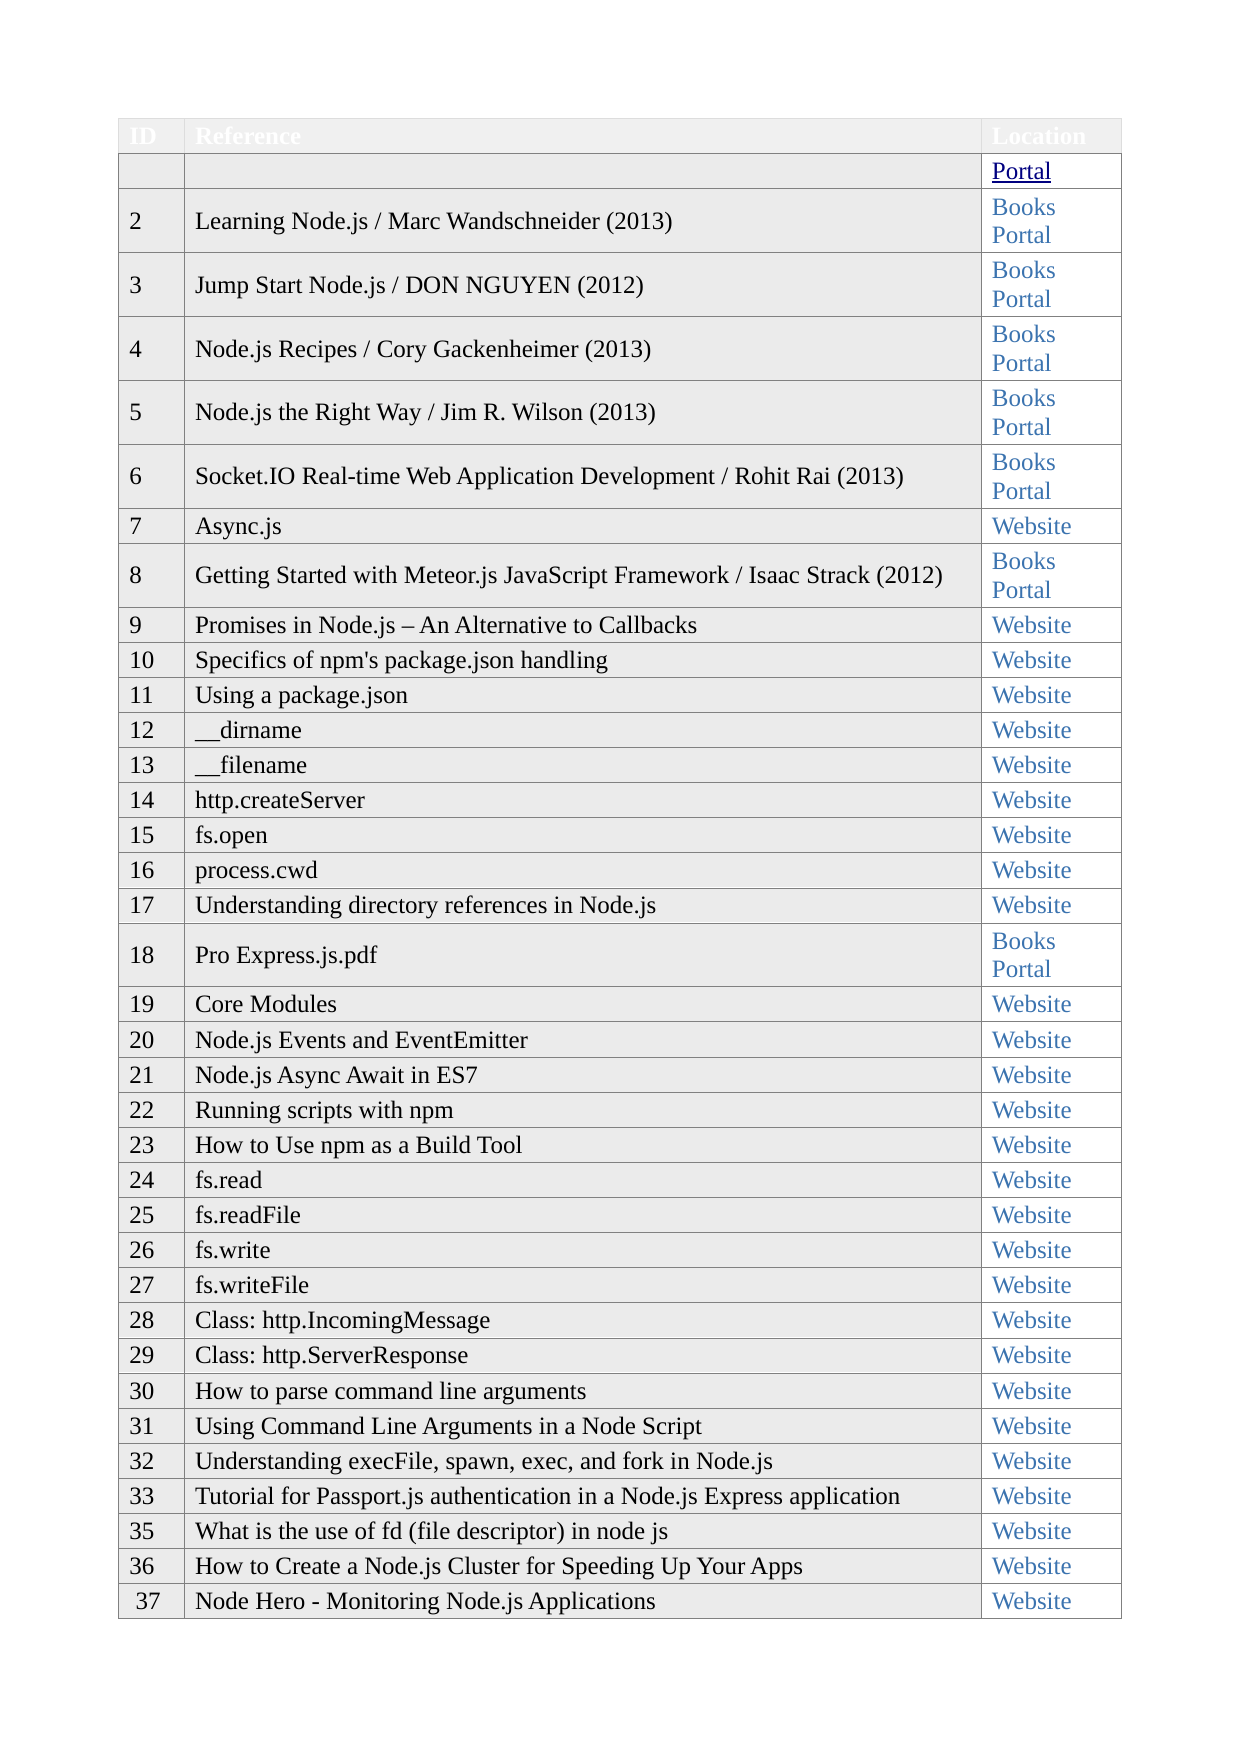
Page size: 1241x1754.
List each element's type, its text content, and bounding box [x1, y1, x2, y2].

table_cell Node.js the Right Way / Jim R. Wilson (2013) [185, 381, 981, 444]
table_cell 29 [119, 1339, 184, 1372]
table_cell Understanding execFile, spawn, exec, and fork in Node.js [185, 1444, 981, 1478]
table_cell Website [982, 608, 1121, 642]
table_cell 37 [119, 1584, 184, 1618]
table_cell Website [982, 643, 1121, 677]
table_cell fs.readFile [185, 1198, 981, 1232]
table_cell 32 [119, 1444, 184, 1478]
table_cell 10 [119, 643, 184, 677]
table_cell 19 [119, 987, 184, 1021]
table_cell http.createServer [185, 783, 981, 817]
table_cell Website [982, 1374, 1121, 1408]
table_cell Website [982, 1584, 1121, 1618]
table_header Reference [185, 119, 981, 153]
table_cell Books Portal [982, 189, 1121, 252]
table_cell 35 [119, 1514, 184, 1548]
table_cell Website [982, 1198, 1121, 1232]
table_cell Books Portal [982, 924, 1121, 986]
table_cell 8 [119, 544, 184, 607]
table_cell 6 [119, 445, 184, 508]
table_cell Website [982, 1409, 1121, 1443]
table_cell __filename [185, 748, 981, 782]
table_cell Async.js [185, 509, 981, 543]
table_cell Class: http.IncomingMessage [185, 1303, 981, 1337]
table_cell 3 [119, 253, 184, 316]
table_cell Website [982, 678, 1121, 712]
table_cell 28 [119, 1303, 184, 1337]
table_cell How to Use npm as a Build Tool [185, 1128, 981, 1162]
table_cell 11 [119, 678, 184, 712]
table_cell Node.js Async Await in ES7 [185, 1058, 981, 1092]
table_cell 4 [119, 317, 184, 380]
table_cell 14 [119, 783, 184, 817]
table_cell Books Portal [982, 317, 1121, 380]
table_cell Website [982, 1479, 1121, 1513]
table_cell Specifics of npm's package.json handling [185, 643, 981, 677]
table_cell Class: http.ServerResponse [185, 1339, 981, 1372]
table_cell Website [982, 853, 1121, 887]
table_cell Node.js Events and EventEmitter [185, 1022, 981, 1057]
table_cell Books Portal [982, 544, 1121, 607]
table_cell How to Create a Node.js Cluster for Speeding Up Your Apps [185, 1549, 981, 1583]
table_cell [119, 154, 184, 188]
table_cell fs.read [185, 1163, 981, 1197]
table_cell Socket.IO Real-time Web Application Development / Rohit Rai (2013) [185, 445, 981, 508]
table_cell Website [982, 1268, 1121, 1302]
table_cell Website [982, 1128, 1121, 1162]
table_cell Portal [982, 154, 1121, 188]
table_cell fs.write [185, 1233, 981, 1267]
table_cell Website [982, 748, 1121, 782]
table_cell Understanding directory references in Node.js [185, 889, 981, 922]
table_cell Website [982, 1233, 1121, 1267]
table_cell Node Hero - Monitoring Node.js Applications [185, 1584, 981, 1618]
table_cell Website [982, 987, 1121, 1021]
table_cell Website [982, 1022, 1121, 1057]
table_cell fs.open [185, 818, 981, 852]
table_cell 15 [119, 818, 184, 852]
table_cell Tutorial for Passport.js authentication in a Node.js Express application [185, 1479, 981, 1513]
table_cell Node.js Recipes / Cory Gackenheimer (2013) [185, 317, 981, 380]
table_cell Website [982, 1163, 1121, 1197]
table_cell Core Modules [185, 987, 981, 1021]
table_cell 9 [119, 608, 184, 642]
table_cell 20 [119, 1022, 184, 1057]
table_cell 2 [119, 189, 184, 252]
table_cell 25 [119, 1198, 184, 1232]
table_cell Website [982, 1093, 1121, 1127]
table_cell Website [982, 1444, 1121, 1478]
table_cell process.cwd [185, 853, 981, 887]
table_cell Website [982, 509, 1121, 543]
table_cell Promises in Node.js – An Alternative to Callbacks [185, 608, 981, 642]
table_cell Books Portal [982, 381, 1121, 444]
table_cell Using Command Line Arguments in a Node Script [185, 1409, 981, 1443]
table_cell 18 [119, 924, 184, 986]
table_cell Website [982, 783, 1121, 817]
table_cell 21 [119, 1058, 184, 1092]
table_cell 12 [119, 713, 184, 747]
table_cell 36 [119, 1549, 184, 1583]
table_cell Books Portal [982, 445, 1121, 508]
table_cell Website [982, 1514, 1121, 1548]
table_cell fs.writeFile [185, 1268, 981, 1302]
table_cell 33 [119, 1479, 184, 1513]
table_cell 13 [119, 748, 184, 782]
table_cell Website [982, 818, 1121, 852]
table_cell Pro Express.js.pdf [185, 924, 981, 986]
table_cell [185, 154, 981, 188]
table_cell Getting Started with Meteor.js JavaScript Framework / Isaac Strack (2012) [185, 544, 981, 607]
table_cell How to parse command line arguments [185, 1374, 981, 1408]
table_cell Learning Node.js / Marc Wandschneider (2013) [185, 189, 981, 252]
table_cell Jump Start Node.js / DON NGUYEN (2012) [185, 253, 981, 316]
table_cell Using a package.json [185, 678, 981, 712]
table_cell 22 [119, 1093, 184, 1127]
table_cell 31 [119, 1409, 184, 1443]
table_cell What is the use of fd (file descriptor) in node js [185, 1514, 981, 1548]
table_cell Books Portal [982, 253, 1121, 316]
table_cell 30 [119, 1374, 184, 1408]
table_cell 24 [119, 1163, 184, 1197]
table_header Location [982, 119, 1121, 153]
table_cell 27 [119, 1268, 184, 1302]
table_cell 23 [119, 1128, 184, 1162]
table_cell 5 [119, 381, 184, 444]
table_cell Running scripts with npm [185, 1093, 981, 1127]
table_cell Website [982, 889, 1121, 922]
table_cell Website [982, 1339, 1121, 1372]
table_cell 26 [119, 1233, 184, 1267]
table_cell 16 [119, 853, 184, 887]
table_cell Website [982, 1058, 1121, 1092]
table_cell Website [982, 1549, 1121, 1583]
table_header ID [119, 119, 184, 153]
table_cell Website [982, 713, 1121, 747]
table_cell 17 [119, 889, 184, 922]
table_cell 7 [119, 509, 184, 543]
table_cell Website [982, 1303, 1121, 1337]
table_cell __dirname [185, 713, 981, 747]
